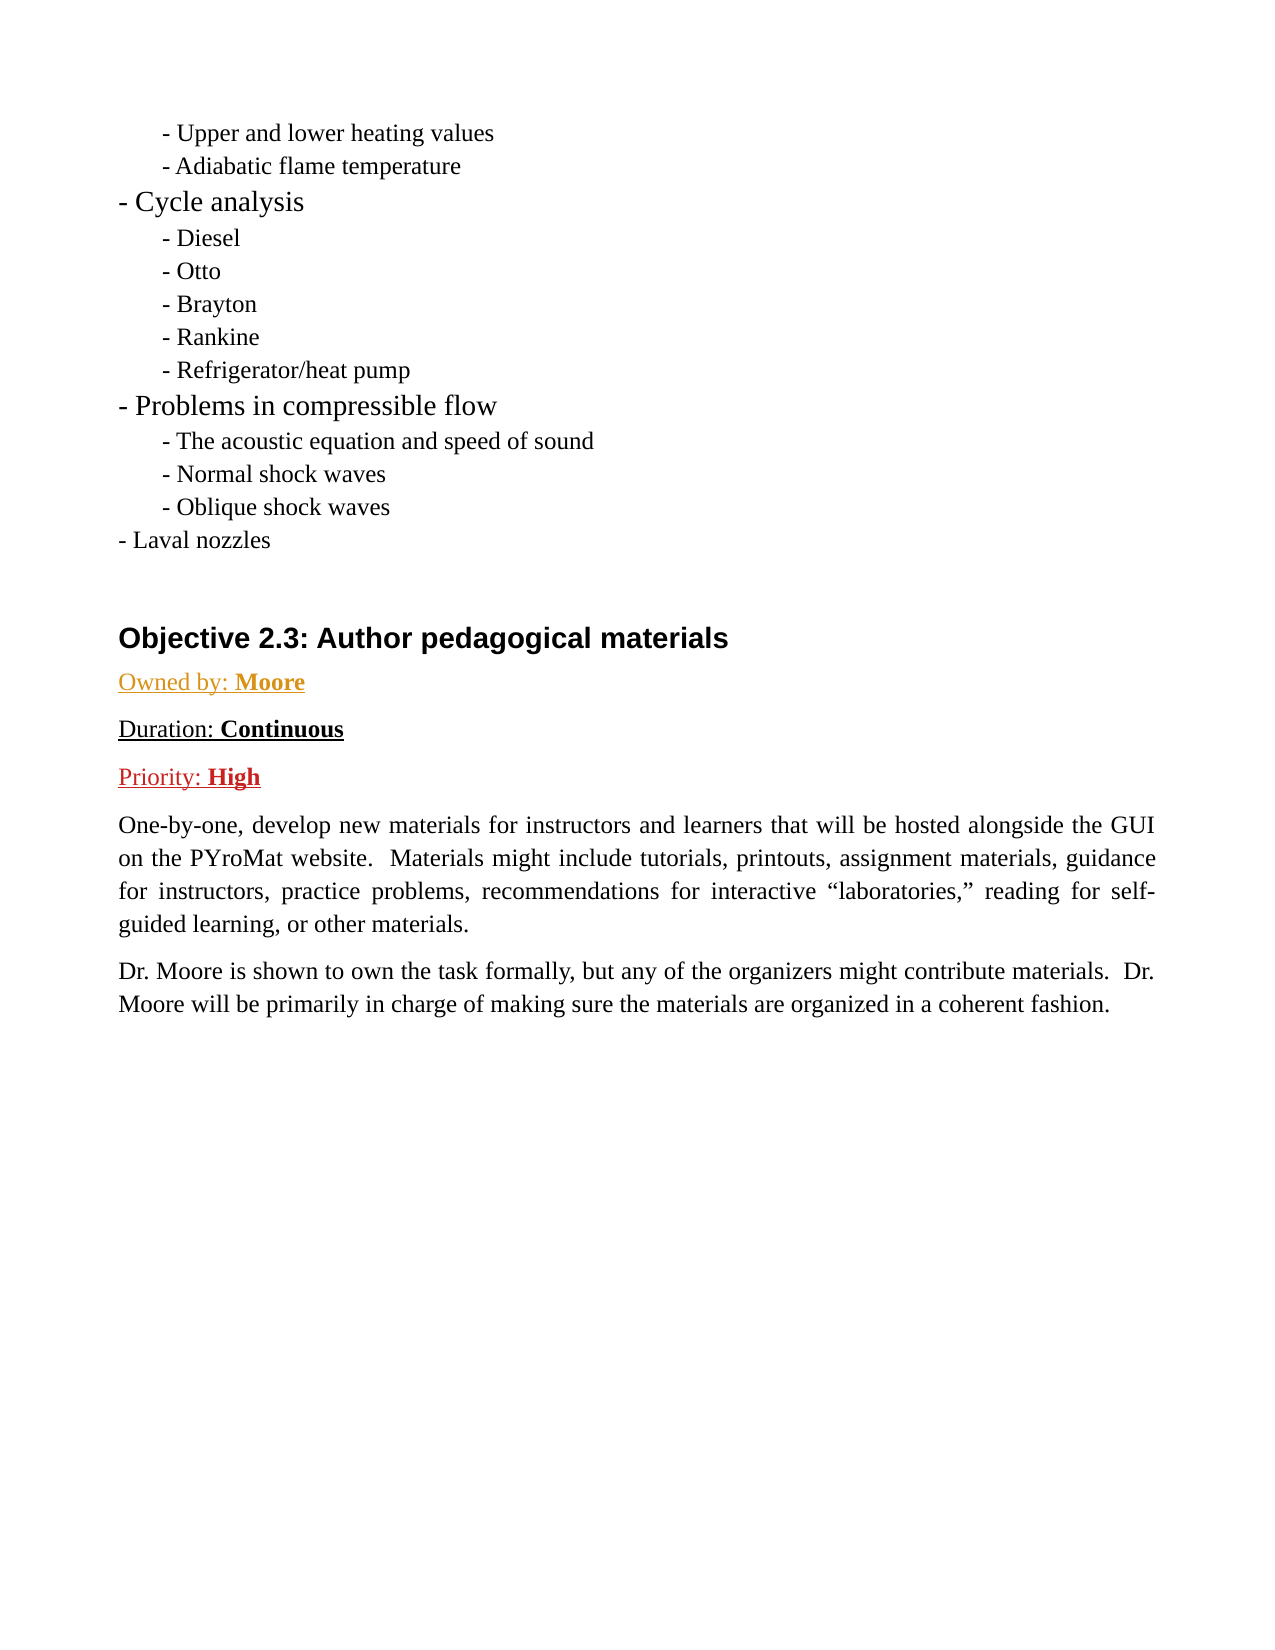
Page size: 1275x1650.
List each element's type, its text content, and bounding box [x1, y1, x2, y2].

text - Diesel [118, 223, 1157, 251]
text Owned by: Moore [118, 667, 1157, 696]
subtitle Priority: High [118, 762, 1157, 791]
text - Problems in compressible flow [118, 388, 1157, 421]
text - Rankine [118, 322, 1157, 351]
text - Adiabatic flame temperature [118, 151, 1157, 180]
text - Refrigerator/heat pump [118, 355, 1157, 383]
subtitle One-by-one, develop new materials for instructors and learners that will be hosted alongside the GUI on the PYroMat website. Materials might include tutorials, printouts, assignment materials, guidance for instructors, practice problems, recommendations for interactive “laboratories,” reading for self-guided learning, or other materials. [118, 810, 1157, 937]
text - Normal shock waves [118, 459, 1157, 488]
text - Otto [118, 256, 1157, 284]
text - Brayton [118, 289, 1157, 317]
text - Oblique shock waves [118, 492, 1157, 521]
text - Upper and lower heating values [118, 118, 1157, 147]
subtitle Dr. Moore is shown to own the task formally, but any of the organizers might contribute materials. Dr. Moore will be primarily in charge of making sure the materials are organized in a coherent fashion. [118, 956, 1157, 1018]
text - Cycle analysis [118, 184, 1157, 218]
text - The acoustic equation and speed of sound [118, 426, 1157, 455]
text - Laval nozzles [118, 525, 1157, 554]
text Duration: Continuous [118, 714, 1157, 743]
subtitle Objective 2.3: Author pedagogical materials [118, 621, 1157, 654]
